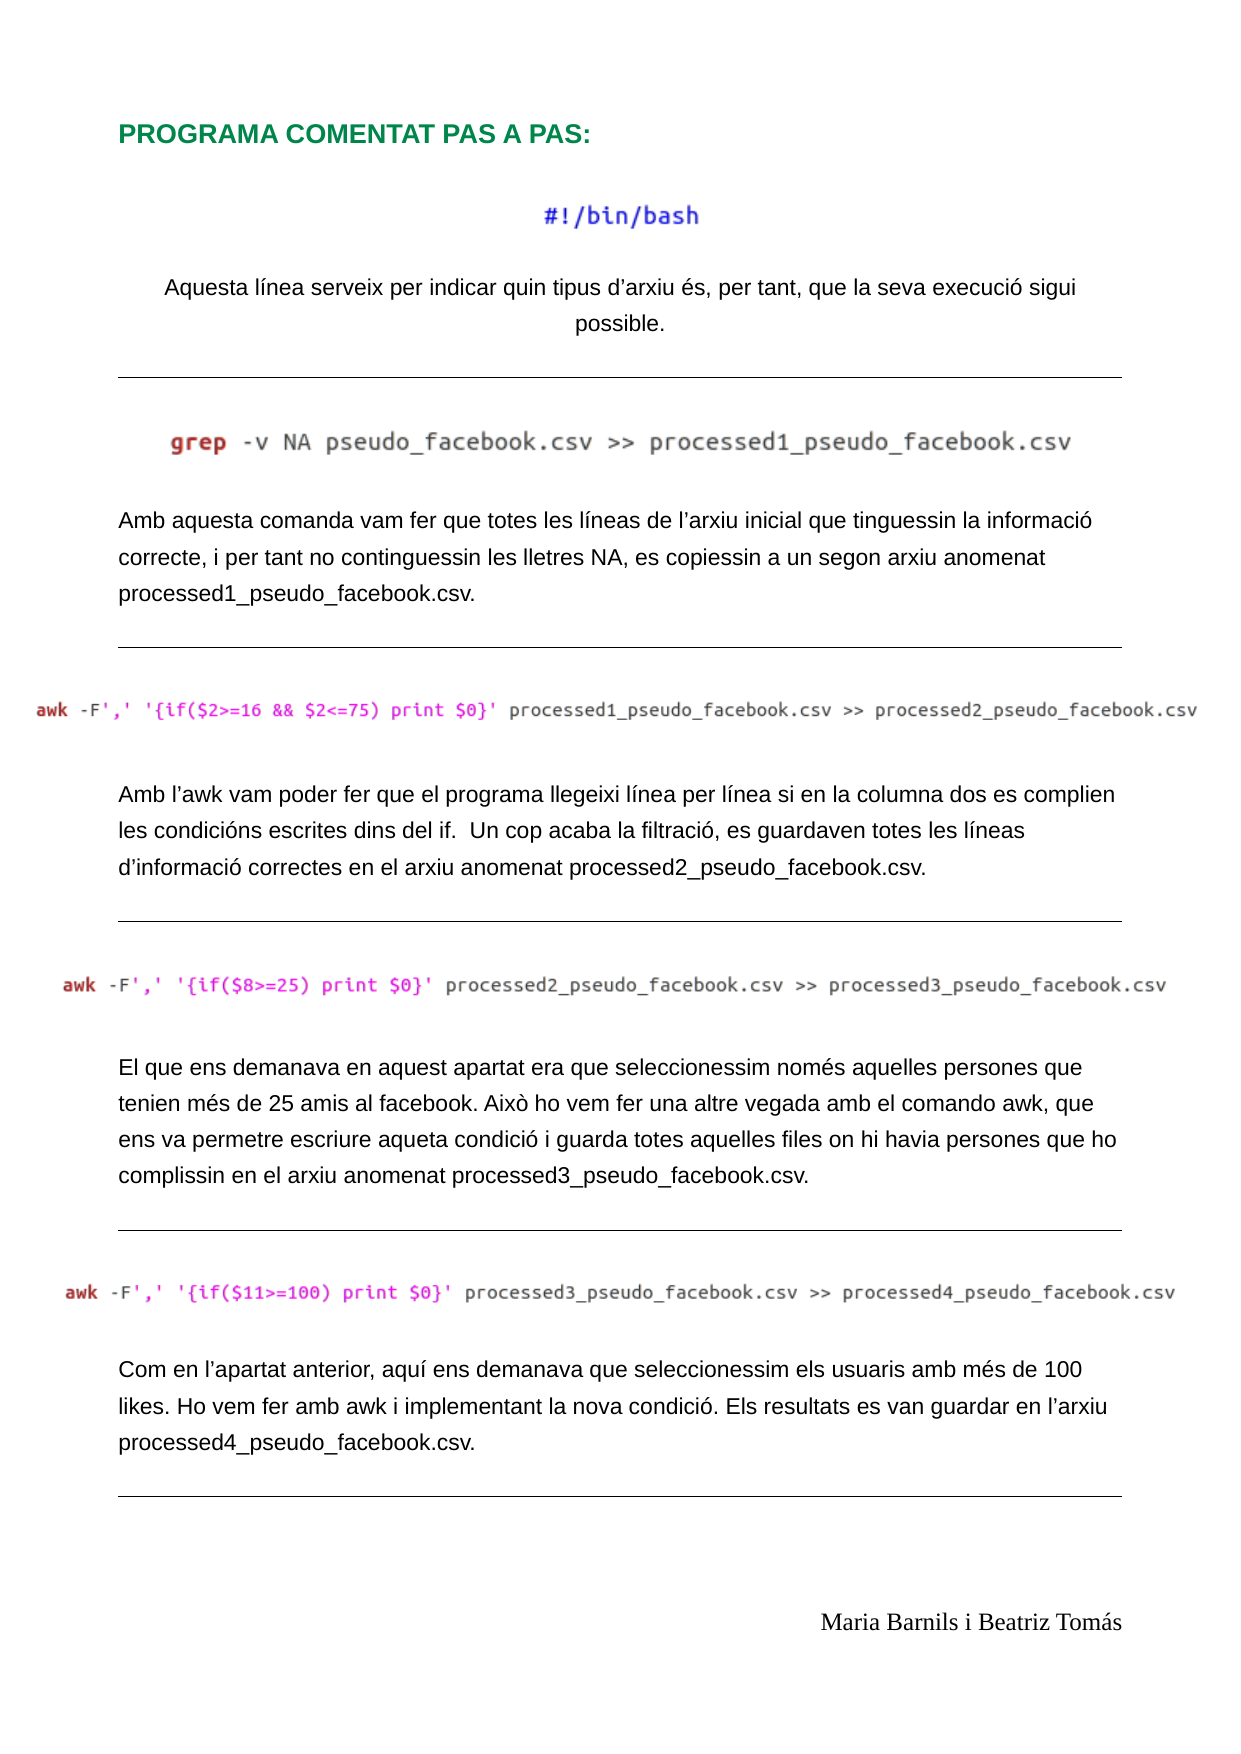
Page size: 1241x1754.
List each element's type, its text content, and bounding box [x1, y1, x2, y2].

text Amb aquesta comanda vam fer que totes les líneas de l’arxiu inicial que tinguessin la informació correcte, i per tant no continguessin les lletres NA, es copiessin a un segon arxiu anomenat processed1_pseudo_facebook.csv. [118, 507, 1122, 607]
text Com en l’apartat anterior, aquí ens demanava que seleccionessim els usuaris amb més de 100 likes. Ho vem fer amb awk i implementant la nova condició. Els resultats es van guardar en l’arxiu processed4_pseudo_facebook.csv. [118, 1356, 1122, 1455]
picture [59, 1279, 1182, 1310]
picture [29, 693, 1211, 730]
text PROGRAMA COMENTAT PAS A PAS: [118, 118, 1122, 149]
picture [532, 197, 708, 232]
text Aquesta línea serveix per indicar quin tipus d’arxiu és, per tant, que la seva execució sigui possible. [118, 273, 1122, 336]
picture [59, 970, 1182, 1003]
text El que ens demanava en aquest apartat era que seleccionessim només aquelles persones que tenien més de 25 amis al facebook. Això ho vem fer una altre vegada amb el comando awk, que ens va permetre escriure aqueta condició i guarda totes aquelles files on hi havia persones que ho complissin en el arxiu anomenat processed3_pseudo_facebook.csv. [118, 1053, 1122, 1189]
text Amb l’awk vam poder fer que el programa llegeixi línea per línea si en la columna dos es complien les condicións escrites dins del if. Un cop acaba la filtració, es guardaven totes les líneas d’informació correctes en el arxiu anomenat processed2_pseudo_facebook.csv. [118, 781, 1122, 880]
picture [160, 423, 1080, 458]
